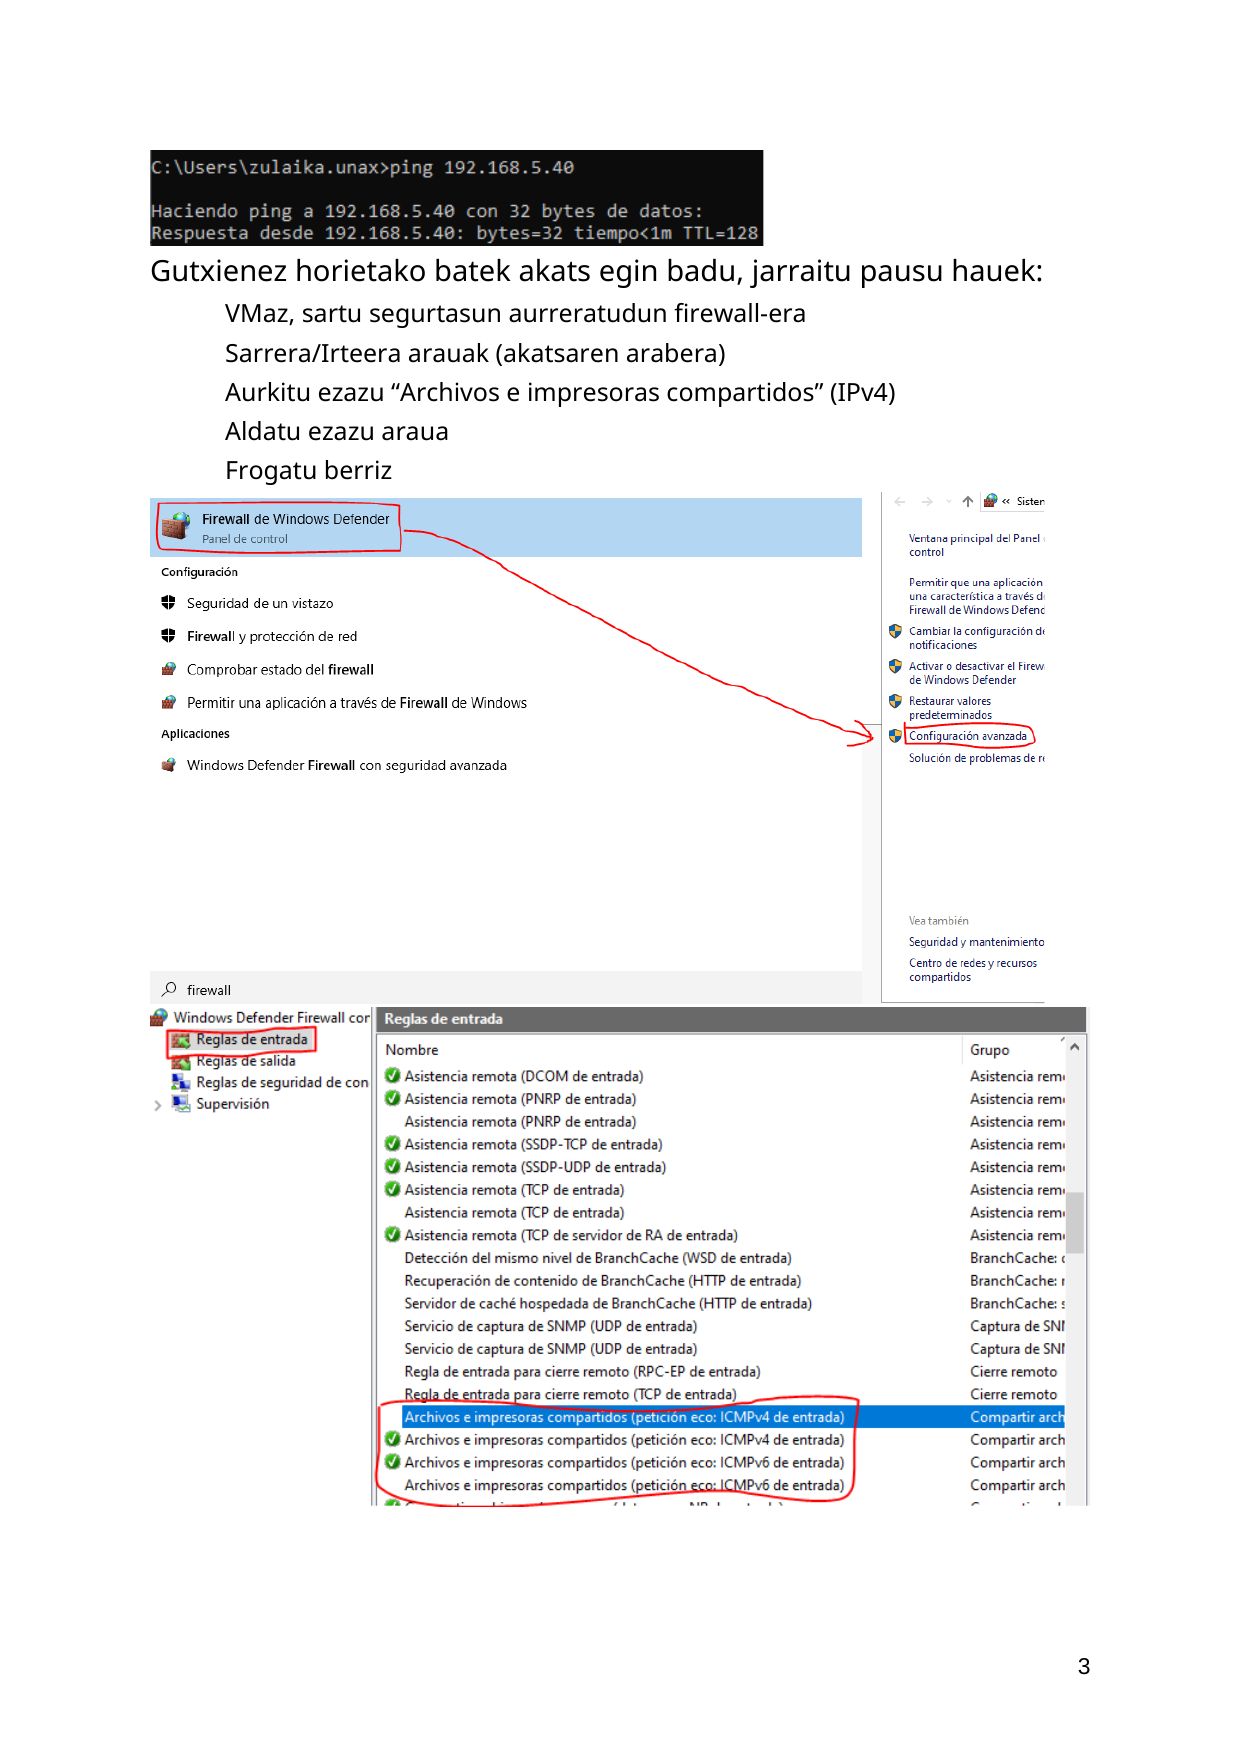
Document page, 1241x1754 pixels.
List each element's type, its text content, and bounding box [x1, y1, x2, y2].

text VMaz, sartu segurtasun aurreratudun firewall-era [150, 296, 1090, 329]
text Frogatu berriz [150, 453, 1090, 487]
text Aurkitu ezazu “Archivos e impresoras compartidos” (IPv4) [150, 375, 1090, 409]
text Sarrera/Irteera arauak (akatsaren arabera) [150, 336, 1090, 369]
picture [150, 1007, 1091, 1507]
picture [150, 150, 764, 246]
text Aldatu ezazu araua [150, 414, 1090, 448]
picture [150, 492, 1045, 1004]
text Gutxienez horietako batek akats egin badu, jarraitu pausu hauek: [150, 250, 1090, 289]
